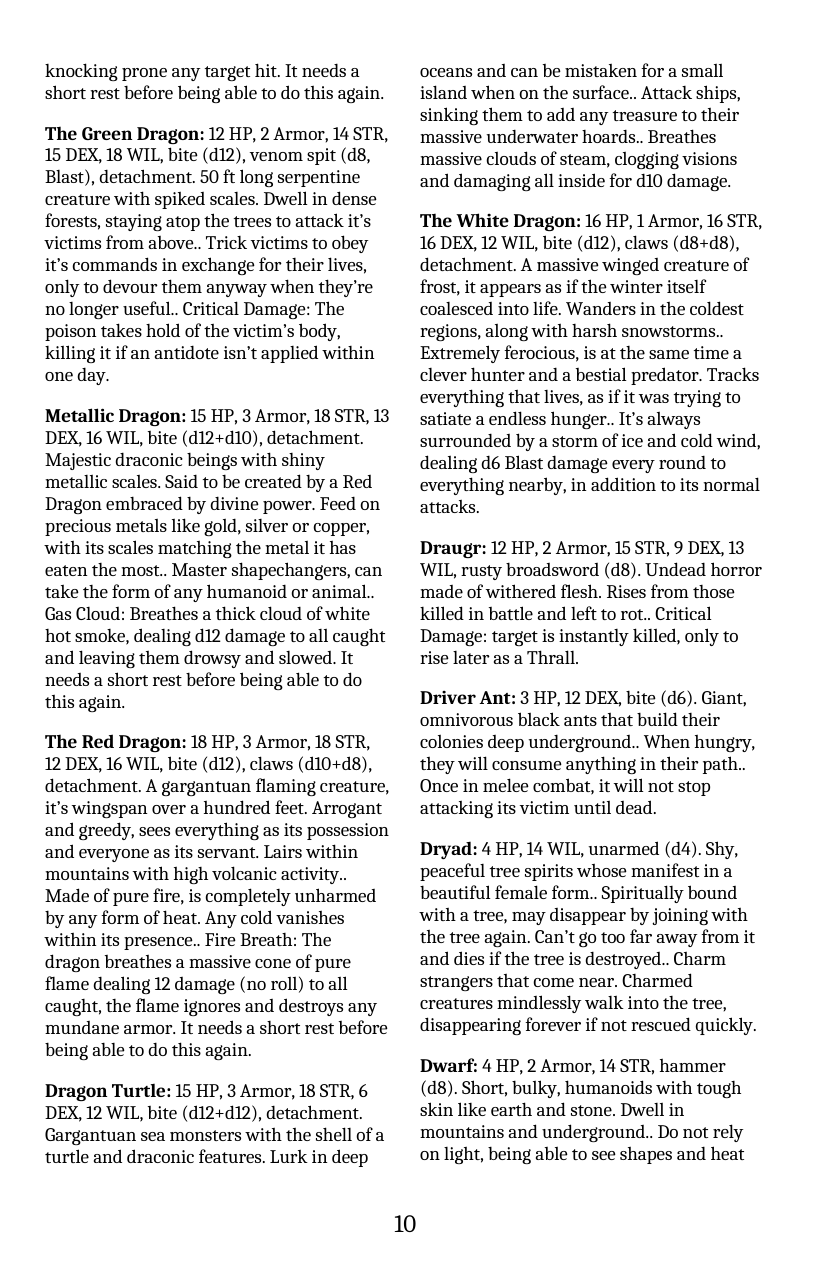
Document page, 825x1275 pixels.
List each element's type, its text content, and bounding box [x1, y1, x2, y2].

text Dwarf: 4 HP, 2 Armor, 14 STR, hammer (d8). Short, bulky, humanoids with tough skin like earth and stone. Dwell in mountains and underground.. Do not rely on light, being able to see shapes and heat [420, 1055, 765, 1165]
text The Red Dragon: 18 HP, 3 Armor, 18 STR, 12 DEX, 16 WIL, bite (d12), claws (d10+d8), detachment. A gargantuan flaming creature, it’s wingspan over a hundred feet. Arrogant and greedy, sees everything as its possession and everyone as its servant. Lairs within mountains with high volcanic activity.. Made of pure fire, is completely unharmed by any form of heat. Any cold vanishes within its presence.. Fire Breath: The dragon breathes a massive cone of pure flame dealing 12 damage (no roll) to all caught, the flame ignores and destroys any mundane armor. It needs a short rest before being able to do this again. [45, 732, 390, 1061]
text oceans and can be mistaken for a small island when on the surface.. Attack ships, sinking them to add any treasure to their massive underwater hoards.. Breathes massive clouds of steam, clogging visions and damaging all inside for d10 damage. [420, 60, 765, 192]
text The White Dragon: 16 HP, 1 Armor, 16 STR, 16 DEX, 12 WIL, bite (d12), claws (d8+d8), detachment. A massive winged creature of frost, it appears as if the winter itself coalesced into life. Wanders in the coldest regions, along with harsh snowstorms.. Extremely ferocious, is at the same time a clever hunter and a bestial predator. Tracks everything that lives, as if it was trying to satiate a endless hunger.. It’s always surrounded by a storm of ice and cold wind, dealing d6 Blast damage every round to everything nearby, in addition to its normal attacks. [420, 211, 765, 518]
text The Green Dragon: 12 HP, 2 Armor, 14 STR, 15 DEX, 18 WIL, bite (d12), venom spit (d8, Blast), detachment. 50 ft long serpentine creature with spiked scales. Dwell in dense forests, staying atop the trees to attack it’s victims from above.. Trick victims to obey it’s commands in exchange for their lives, only to devour them anyway when they’re no longer useful.. Critical Damage: The poison takes hold of the victim’s body, killing it if an antidote isn’t applied within one day. [45, 123, 390, 386]
text Metallic Dragon: 15 HP, 3 Armor, 18 STR, 13 DEX, 16 WIL, bite (d12+d10), detachment. Majestic draconic beings with shiny metallic scales. Said to be created by a Red Dragon embraced by divine power. Feed on precious metals like gold, silver or copper, with its scales matching the metal it has eaten the most.. Master shapechangers, can take the form of any humanoid or animal.. Gas Cloud: Breathes a thick cloud of white hot smoke, dealing d12 damage to all caught and leaving them drowsy and slowed. It needs a short rest before being able to do this again. [45, 405, 390, 713]
text Dryad: 4 HP, 14 WIL, unarmed (d4). Shy, peaceful tree spirits whose manifest in a beautiful female form.. Spiritually bound with a tree, may disappear by joining with the tree again. Can’t go too far away from it and dies if the tree is destroyed.. Charm strangers that come near. Charmed creatures mindlessly walk into the tree, disappearing forever if not rescued quickly. [420, 838, 765, 1036]
text Draugr: 12 HP, 2 Armor, 15 STR, 9 DEX, 13 WIL, rusty broadsword (d8). Undead horror made of withered flesh. Rises from those killed in battle and left to rot.. Critical Damage: target is instantly killed, only to rise later as a Thrall. [420, 537, 765, 669]
text Driver Ant: 3 HP, 12 DEX, bite (d6). Giant, omnivorous black ants that build their colonies deep underground.. When hungry, they will consume anything in their path.. Once in melee combat, it will not stop attacking its victim until dead. [420, 688, 765, 819]
text knocking prone any target hit. It needs a short rest before being able to do this again. [45, 60, 390, 104]
text Dragon Turtle: 15 HP, 3 Armor, 18 STR, 6 DEX, 12 WIL, bite (d12+d12), detachment. Gargantuan sea monsters with the shell of a turtle and draconic features. Lurk in deep [45, 1080, 390, 1168]
